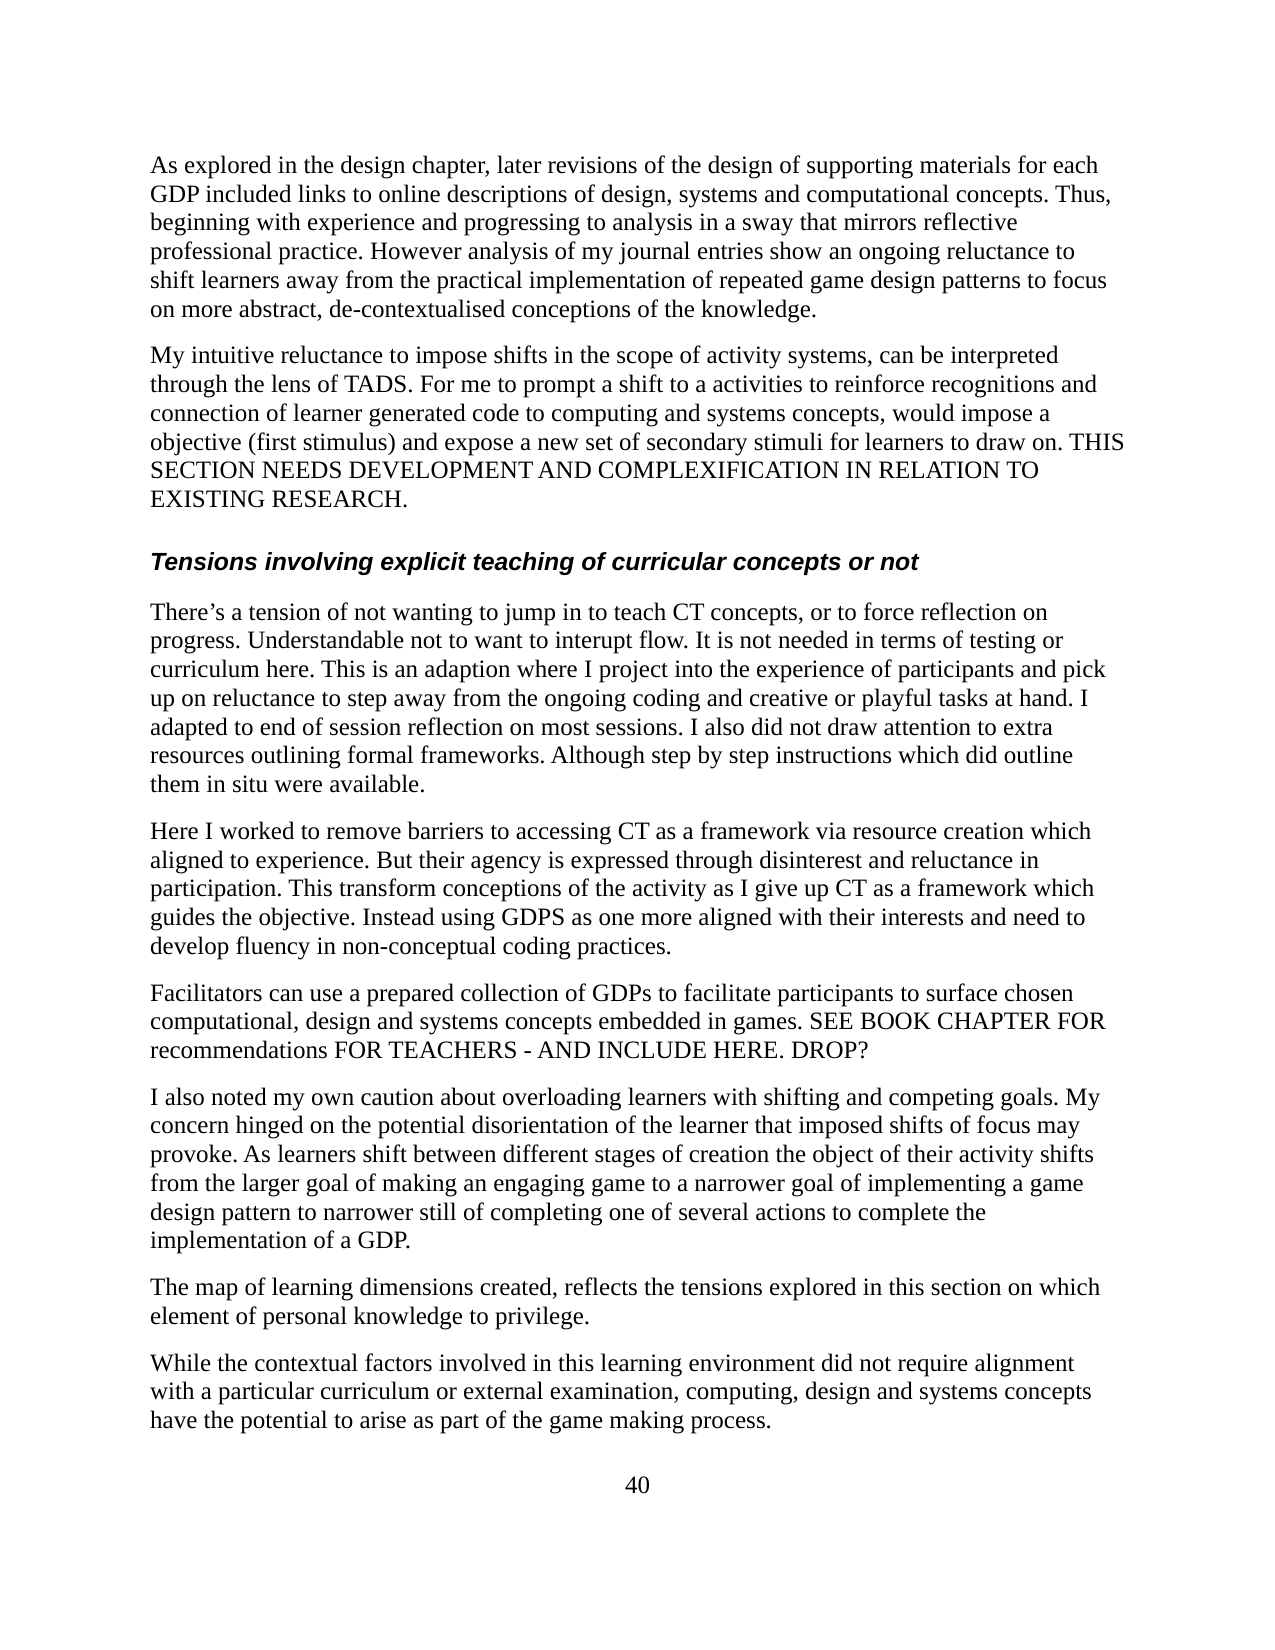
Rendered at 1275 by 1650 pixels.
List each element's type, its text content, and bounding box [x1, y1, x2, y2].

text The map of learning dimensions created, reflects the tensions explored in this section on which element of personal knowledge to privilege. [150, 1272, 1125, 1330]
text Here I worked to remove barriers to accessing CT as a framework via resource creation which aligned to experience. But their agency is expressed through disinterest and reluctance in participation. This transform conceptions of the activity as I give up CT as a framework which guides the objective. Instead using GDPS as one more aligned with their interests and need to develop fluency in non-conceptual coding practices. [150, 816, 1125, 960]
subtitle Tensions involving explicit teaching of curricular concepts or not [150, 547, 1125, 575]
text There’s a tension of not wanting to jump in to teach CT concepts, or to force reflection on progress. Understandable not to want to interupt flow. It is not needed in terms of testing or curriculum here. This is an adaption where I project into the experience of participants and pick up on reluctance to step away from the ongoing coding and creative or playful tasks at hand. I adapted to end of session reflection on most sessions. I also did not draw attention to extra resources outlining formal frameworks. Although step by step instructions which did outline them in situ were available. [150, 597, 1125, 798]
text While the contextual factors involved in this learning environment did not require alignment with a particular curriculum or external examination, computing, design and systems concepts have the potential to arise as part of the game making process. [150, 1348, 1125, 1434]
text My intuitive reluctance to impose shifts in the scope of activity systems, can be interpreted through the lens of TADS. For me to prompt a shift to a activities to reinforce recognitions and connection of learner generated code to computing and systems concepts, would impose a objective (first stimulus) and expose a new set of secondary stimuli for learners to draw on. THIS SECTION NEEDS DEVELOPMENT AND COMPLEXIFICATION IN RELATION TO EXISTING RESEARCH. [150, 340, 1125, 513]
text Facilitators can use a prepared collection of GDPs to facilitate participants to surface chosen computational, design and systems concepts embedded in games. SEE BOOK CHAPTER FOR recommendations FOR TEACHERS - AND INCLUDE HERE. DROP? [150, 978, 1125, 1064]
text I also noted my own caution about overloading learners with shifting and competing goals. My concern hinged on the potential disorientation of the learner that imposed shifts of focus may provoke. As learners shift between different stages of creation the object of their activity shifts from the larger goal of making an engaging game to a narrower goal of implementing a game design pattern to narrower still of completing one of several actions to complete the implementation of a GDP. [150, 1082, 1125, 1254]
text As explored in the design chapter, later revisions of the design of supporting materials for each GDP included links to online descriptions of design, systems and computational concepts. Thus, beginning with experience and progressing to analysis in a sway that mirrors reflective professional practice. However analysis of my journal entries show an ongoing reluctance to shift learners away from the practical implementation of repeated game design patterns to focus on more abstract, de-contextualised conceptions of the knowledge. [150, 150, 1125, 322]
